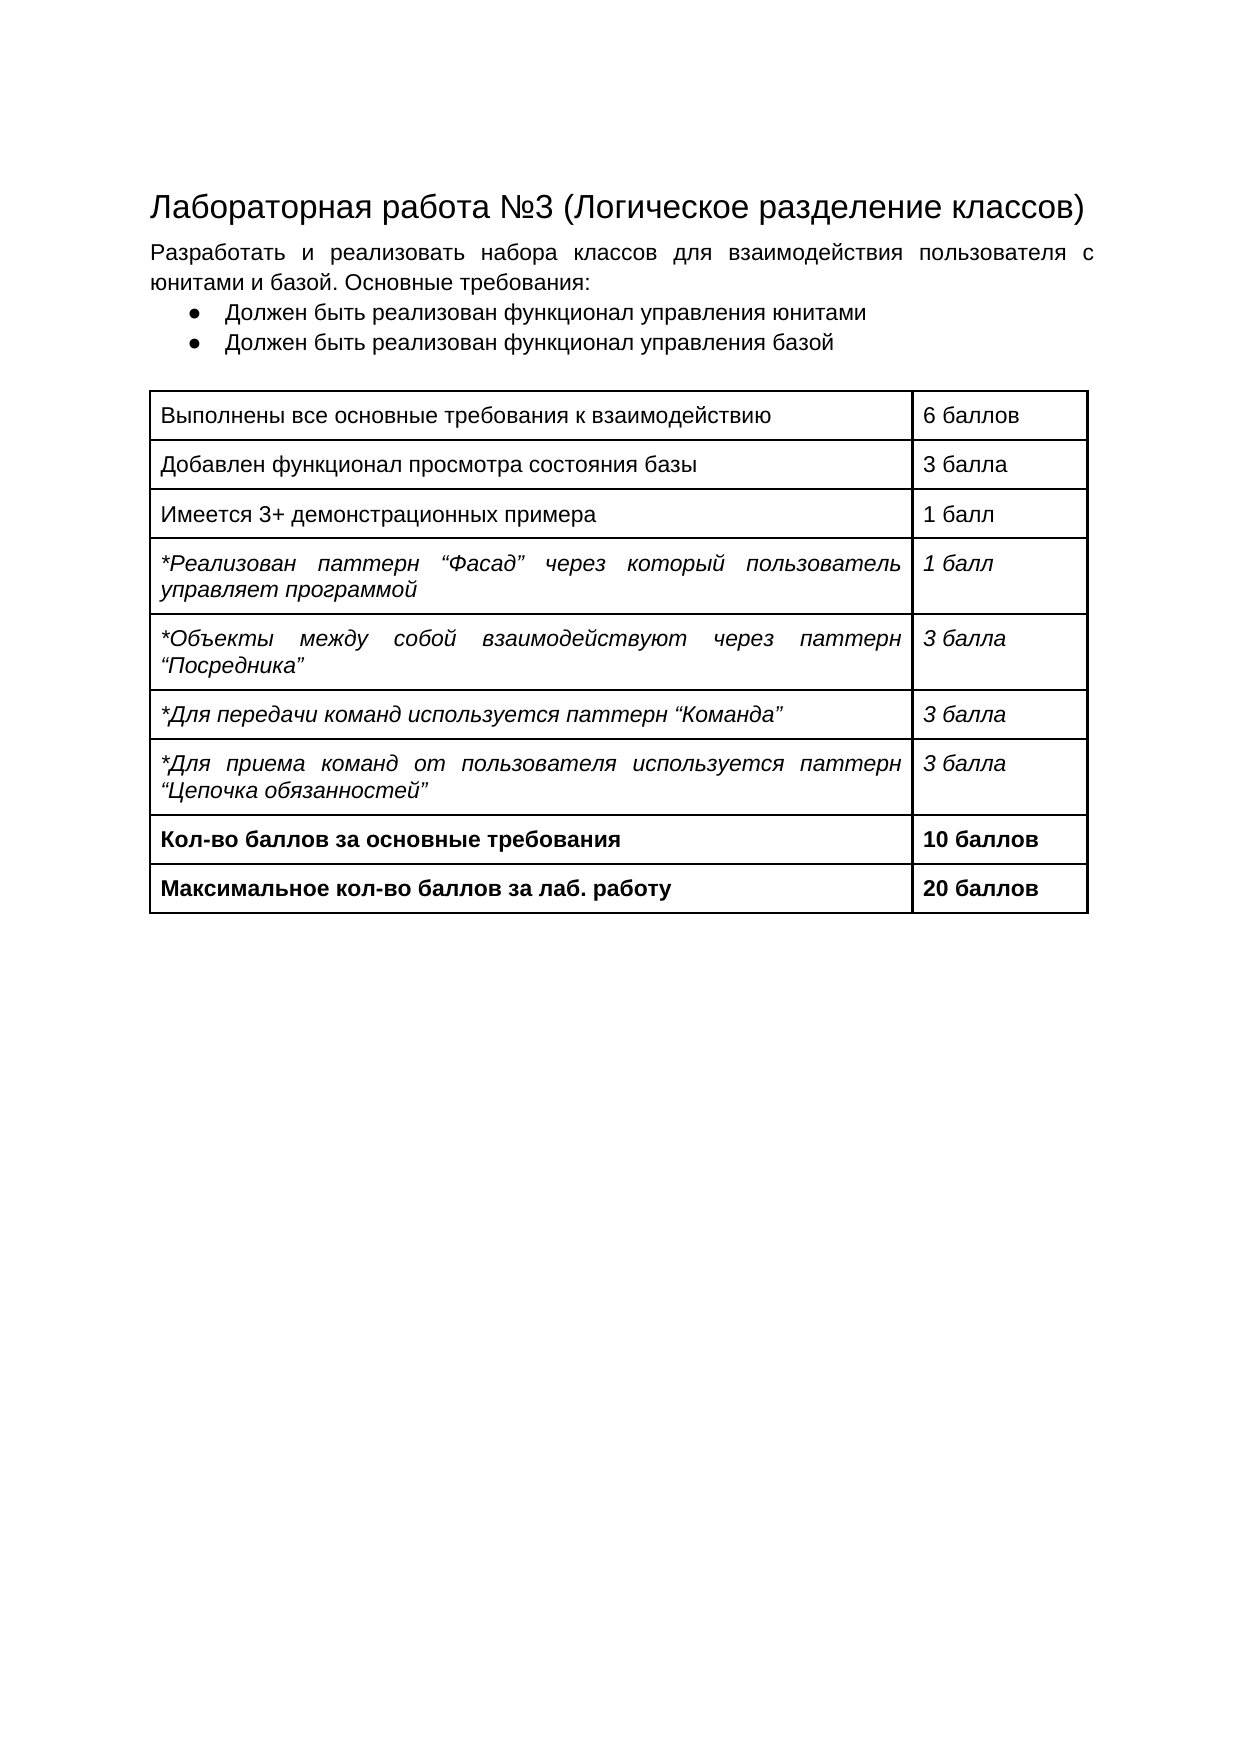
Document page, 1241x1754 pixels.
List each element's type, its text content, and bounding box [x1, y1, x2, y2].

table_cell Добавлен функционал просмотра состояния базы [151, 441, 911, 488]
text Разработать и реализовать набора классов для взаимодействия пользователя с юнитами и базой. Основные требования: [150, 238, 1094, 295]
list Должен быть реализован функционал управления юнитами [187, 299, 1094, 325]
table_cell *Реализован паттерн “Фасад” через который пользователь управляет программой [151, 539, 911, 613]
table_cell 3 балла [914, 615, 1086, 688]
table_cell 10 баллов [914, 816, 1086, 863]
table_cell 3 балла [914, 441, 1086, 488]
table_cell *Для приема команд от пользователя используется паттерн “Цепочка обязанностей” [151, 740, 911, 813]
subtitle Лабораторная работа №3 (Логическое разделение классов) [150, 187, 1094, 226]
table_cell *Для передачи команд используется паттерн “Команда” [151, 691, 911, 738]
table_cell Имеется 3+ демонстрационных примера [151, 490, 911, 537]
table_cell 1 балл [914, 539, 1086, 613]
list Должен быть реализован функционал управления базой [187, 329, 1094, 355]
table_cell Кол-во баллов за основные требования [151, 816, 911, 863]
table_cell 20 баллов [914, 865, 1086, 912]
table_header Выполнены все основные требования к взаимодействию [151, 392, 911, 439]
table_cell Максимальное кол-во баллов за лаб. работу [151, 865, 911, 912]
table_header 6 баллов [914, 392, 1086, 439]
table_cell 3 балла [914, 691, 1086, 738]
table_cell 3 балла [914, 740, 1086, 813]
table_cell 1 балл [914, 490, 1086, 537]
table_cell *Объекты между собой взаимодействуют через паттерн “Посредника” [151, 615, 911, 688]
